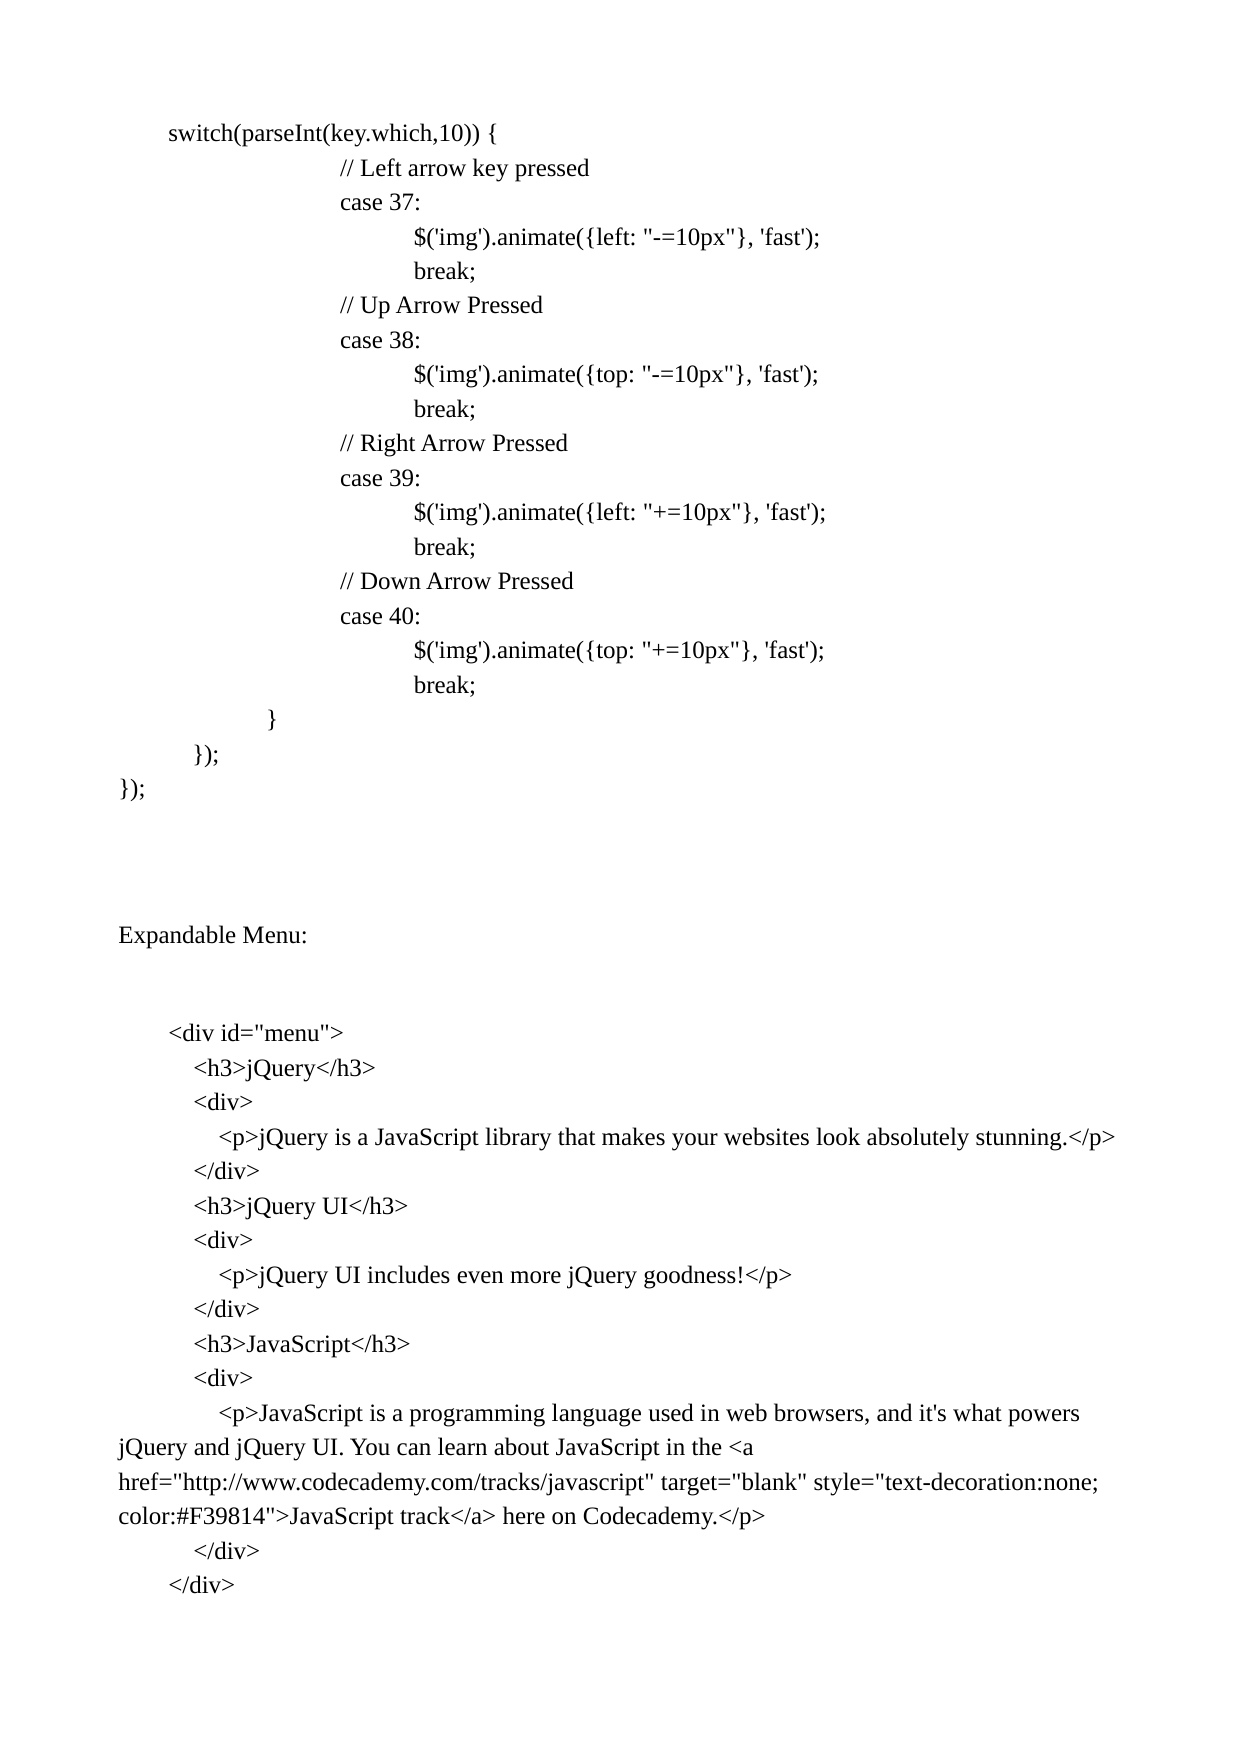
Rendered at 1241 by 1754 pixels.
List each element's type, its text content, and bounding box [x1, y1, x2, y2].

text switch(parseInt(key.which,10)) { // Left arrow key pressed case 37: $('img').animate({left: "-=10px"}, 'fast'); break; // Up Arrow Pressed case 38: $('img').animate({top: "-=10px"}, 'fast'); break; // Right Arrow Pressed case 39: $('img').animate({left: "+=10px"}, 'fast'); break; // Down Arrow Pressed case 40: $('img').animate({top: "+=10px"}, 'fast'); break; } }); }); [118, 118, 1122, 802]
text Expandable Menu: [118, 920, 1122, 949]
text <div id="menu"> <h3>jQuery</h3> <div> <p>jQuery is a JavaScript library that makes your websites look absolutely stunning.</p> </div> <h3>jQuery UI</h3> <div> <p>jQuery UI includes even more jQuery goodness!</p> </div> <h3>JavaScript</h3> <div> <p>JavaScript is a programming language used in web browsers, and it's what powers jQuery and jQuery UI. You can learn about JavaScript in the <a href="http://www.codecademy.com/tracks/javascript" target="blank" style="text-decoration:none; color:#F39814">JavaScript track</a> here on Codecademy.</p> </div> </div> [118, 1018, 1122, 1599]
